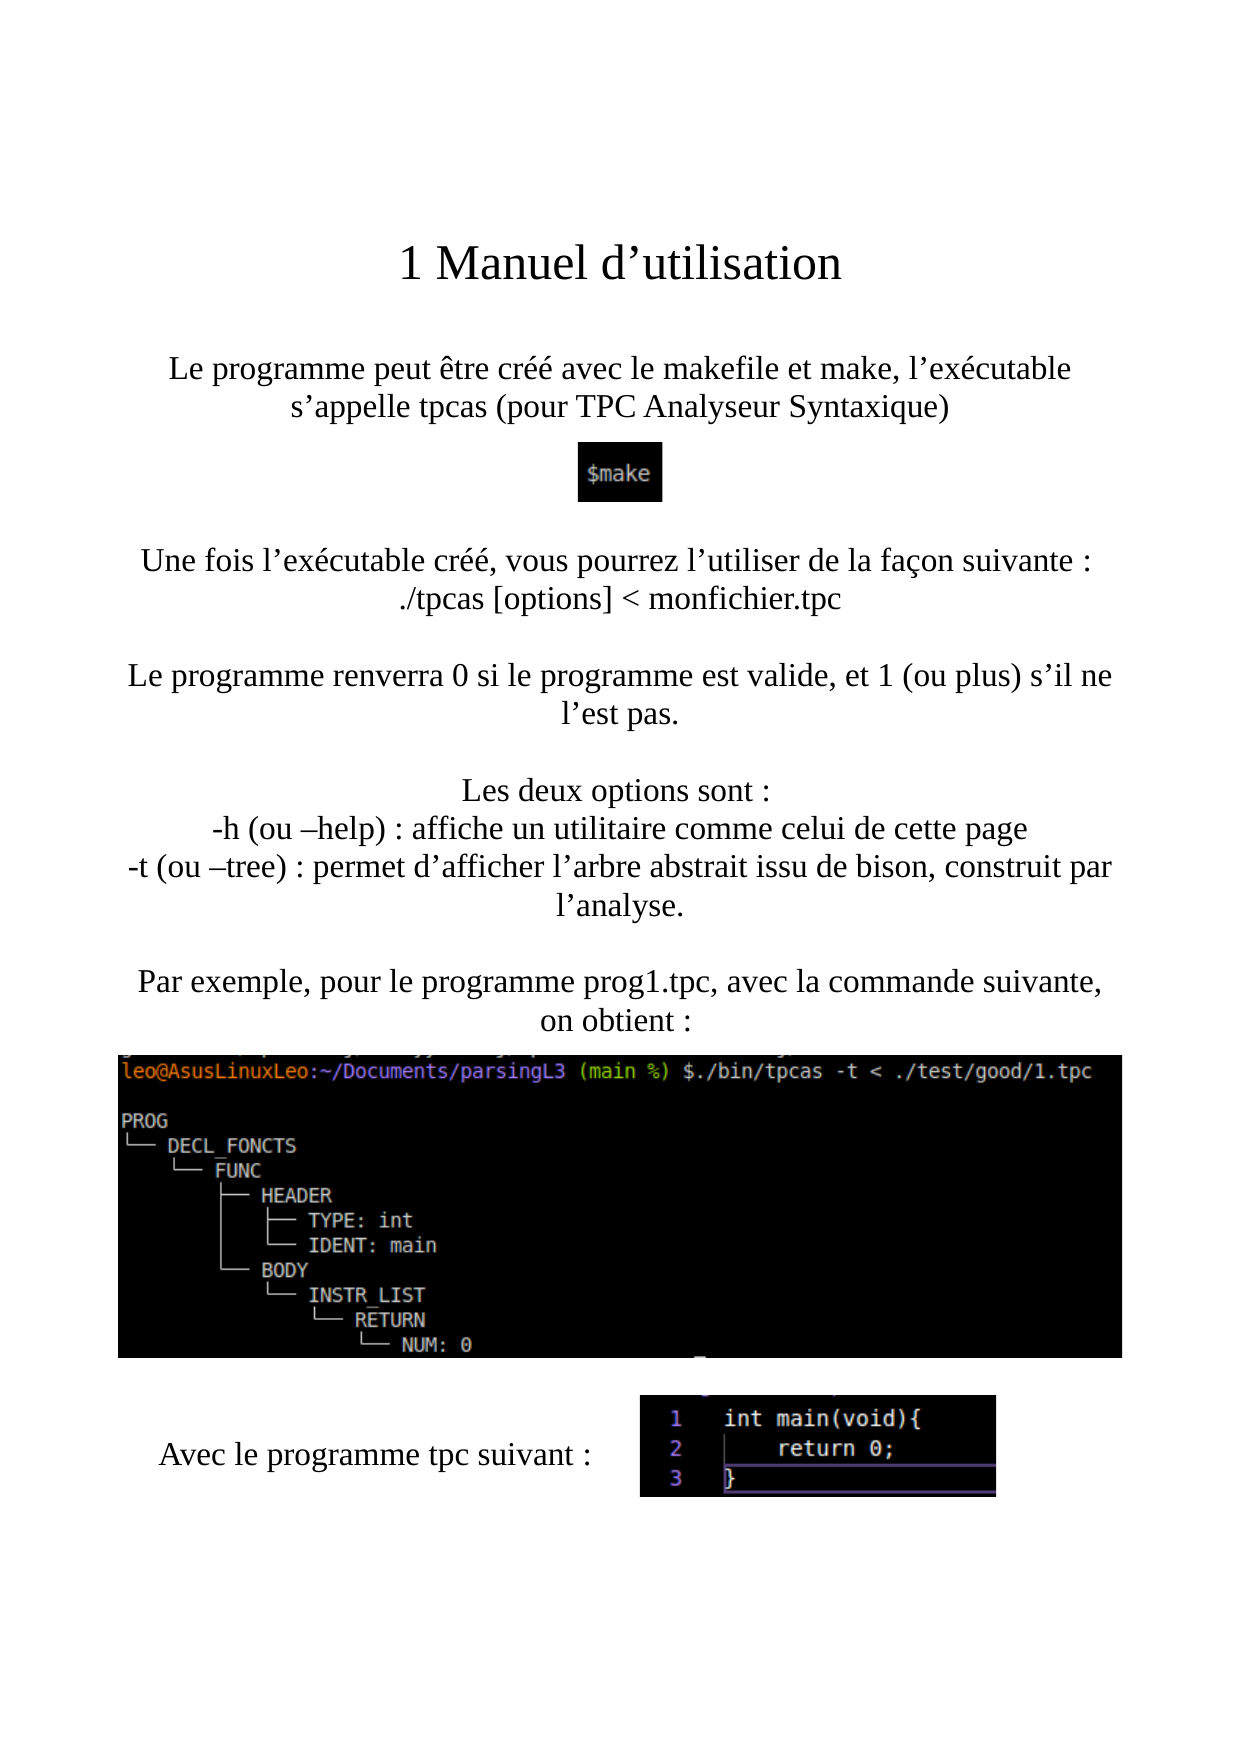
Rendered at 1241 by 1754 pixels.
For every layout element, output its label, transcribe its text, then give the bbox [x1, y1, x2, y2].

text Par exemple, pour le programme prog1.tpc, avec la commande suivante, on obtient : [118, 961, 1122, 1038]
text [997, 1434, 1122, 1473]
text Une fois l’exécutable créé, vous pourrez l’utiliser de la façon suivante : [118, 540, 1122, 578]
text Les deux options sont : [118, 770, 1122, 808]
text -t (ou –tree) : permet d’afficher l’arbre abstrait issu de bison, construit par [118, 846, 1122, 885]
text ./tpcas [options] < monfichier.tpc [118, 578, 1122, 616]
text Le programme renverra 0 si le programme est valide, et 1 (ou plus) s’il ne l’est pas. [118, 655, 1122, 731]
picture [118, 1055, 1123, 1358]
text -h (ou –help) : affiche un utilitaire comme celui de cette page [118, 808, 1122, 846]
picture [577, 442, 663, 502]
text Le programme peut être créé avec le makefile et make, l’exécutable s’appelle tpcas (pour TPC Analyseur Syntaxique) [118, 348, 1122, 425]
text 1 Manuel d’utilisation [118, 233, 1122, 291]
text l’analyse. [118, 885, 1122, 923]
text Avec le programme tpc suivant : [118, 1434, 639, 1473]
picture [639, 1395, 997, 1497]
